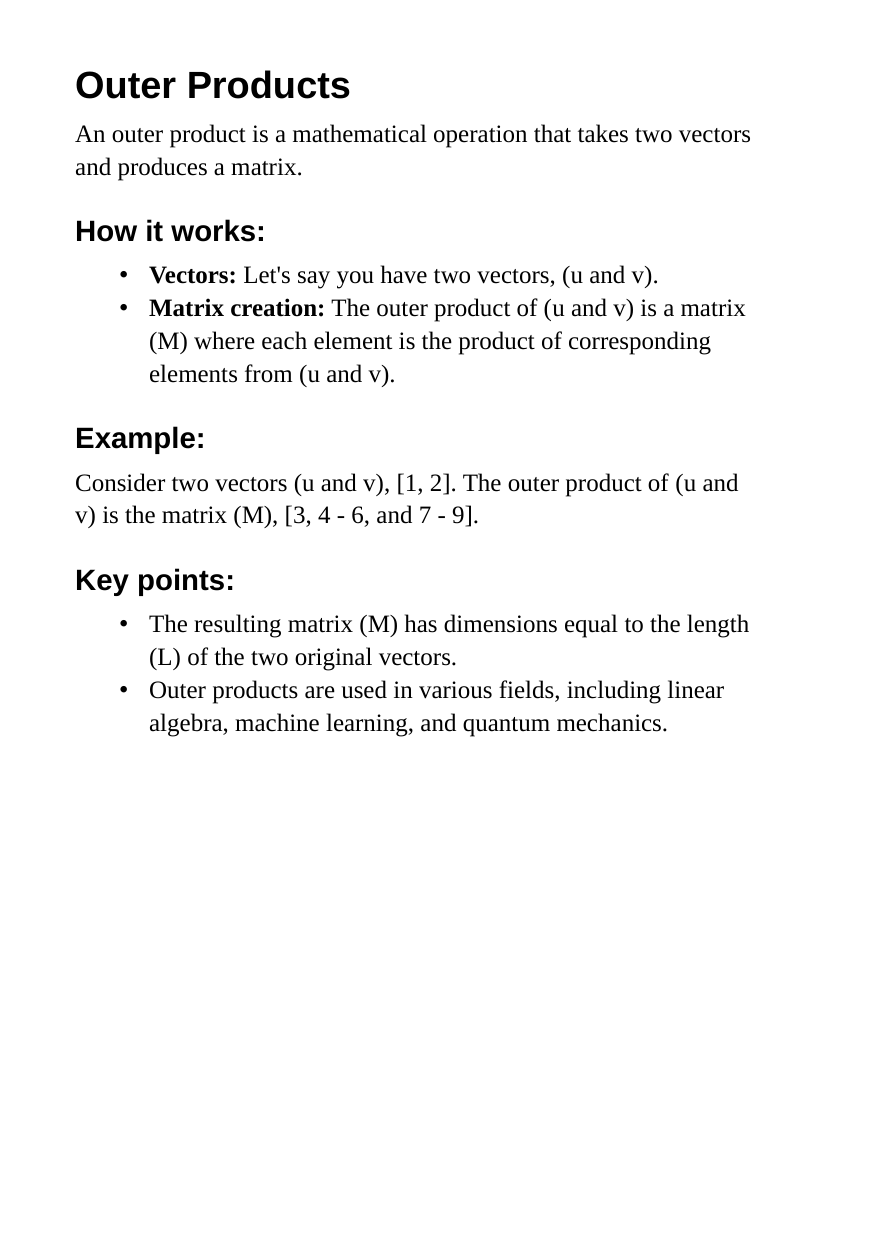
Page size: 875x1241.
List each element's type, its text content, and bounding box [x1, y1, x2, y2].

list The resulting matrix (M) has dimensions equal to the length (L) of the two original vectors. [119, 609, 756, 671]
list Matrix creation: The outer product of (u and v) is a matrix (M) where each element is the product of corresponding elements from (u and v). [119, 293, 756, 388]
list Vectors: Let's say you have two vectors, (u and v). [119, 260, 756, 289]
text An outer product is a mathematical operation that takes two vectors and produces a matrix. [75, 119, 756, 180]
text Consider two vectors (u and v), [1, 2]. The outer product of (u and v) is the matrix (M), [3, 4 - 6, and 7 - 9]. [75, 468, 756, 529]
subtitle How it works: [75, 214, 756, 248]
subtitle Example: [75, 421, 756, 455]
list Outer products are used in various fields, including linear algebra, machine learning, and quantum mechanics. [119, 675, 756, 737]
subtitle Outer Products [75, 62, 756, 106]
subtitle Key points: [75, 563, 756, 597]
